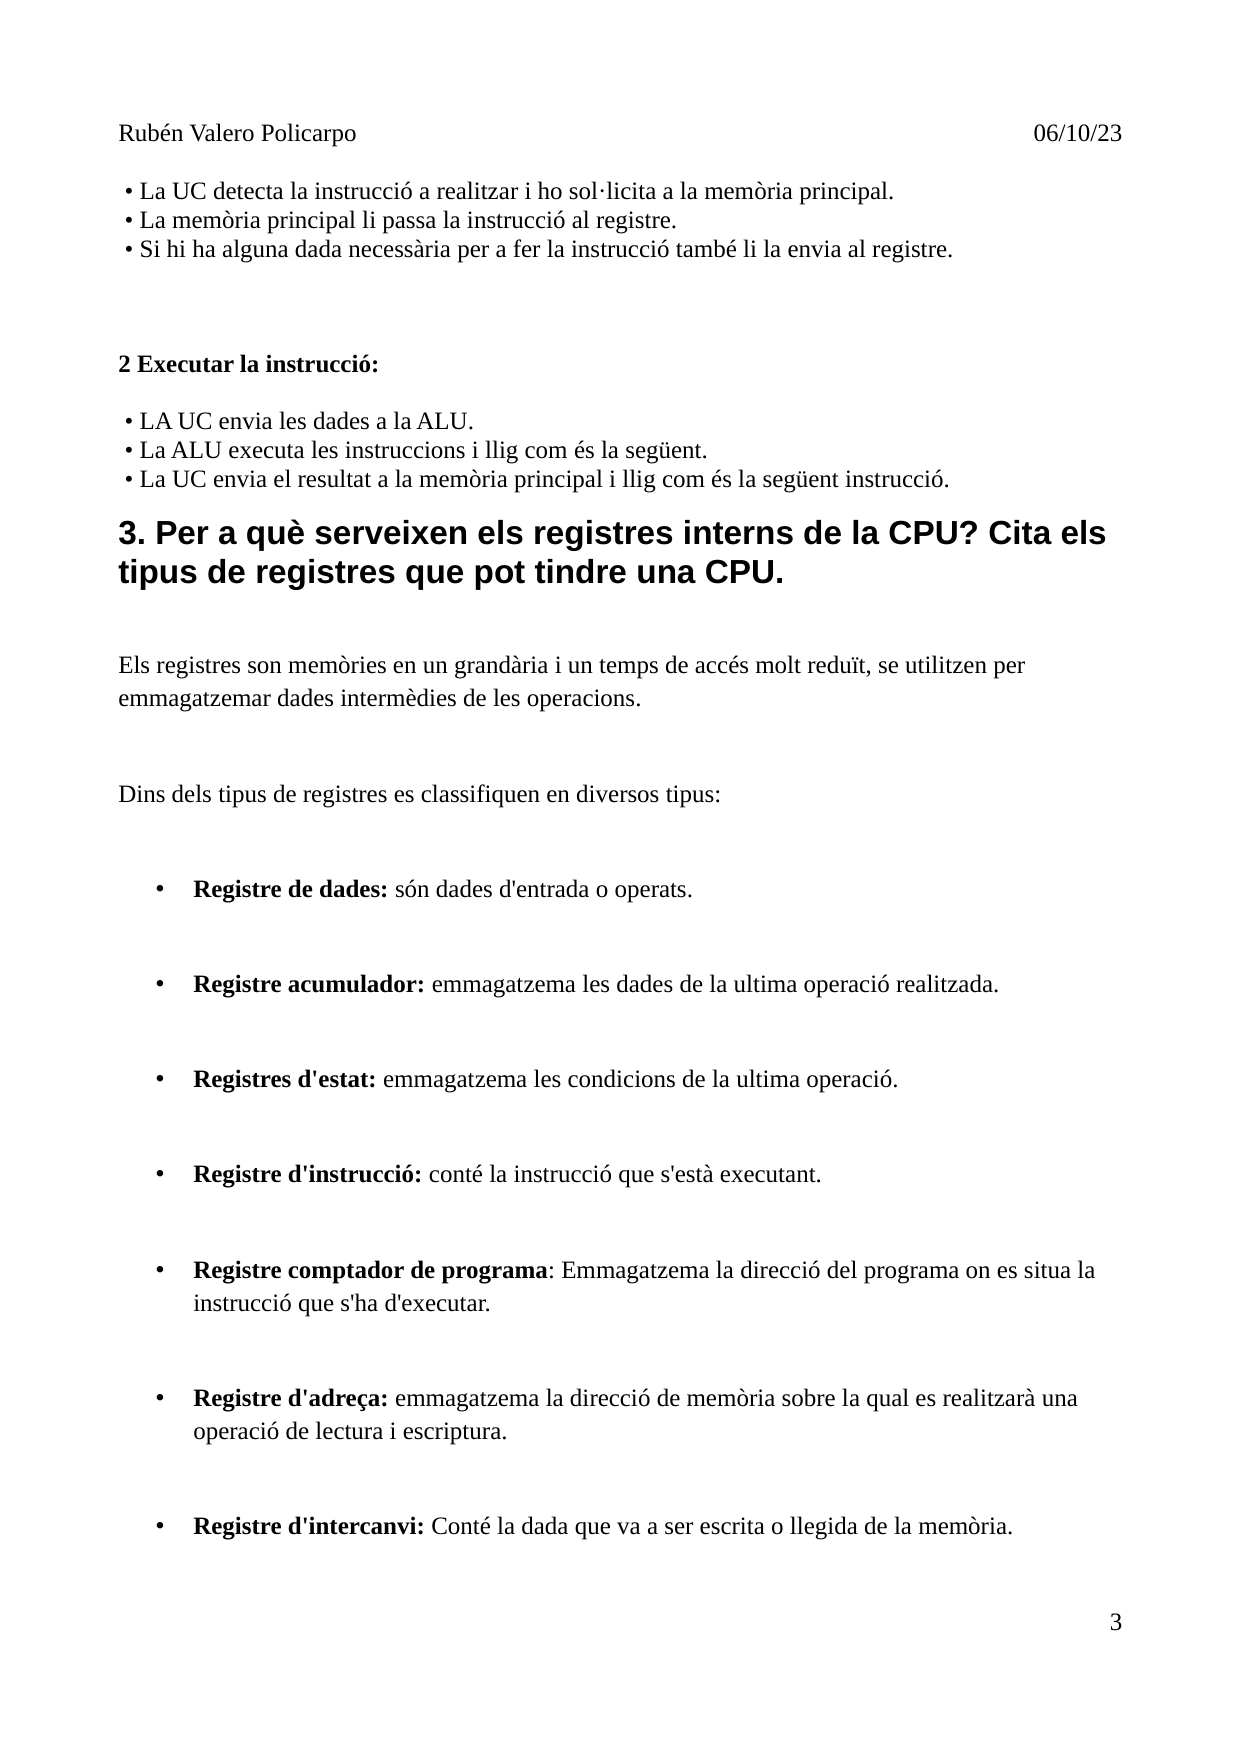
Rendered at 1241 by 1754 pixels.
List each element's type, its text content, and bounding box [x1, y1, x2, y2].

list Registre d'instrucció: conté la instrucció que s'està executant. [156, 1159, 1122, 1188]
text • La ALU executa les instruccions i llig com és la següent. [118, 435, 1122, 464]
text Dins dels tipus de registres es classifiquen en diversos tipus: [118, 779, 1122, 807]
text • La UC envia el resultat a la memòria principal i llig com és la següent instrucció. [118, 464, 1122, 493]
list Registre d'adreça: emmagatzema la direcció de memòria sobre la qual es realitzarà una operació de lectura i escriptura. [156, 1383, 1122, 1445]
list Registre d'intercanvi: Conté la dada que va a ser escrita o llegida de la memòria. [156, 1511, 1122, 1540]
subtitle 3. Per a què serveixen els registres interns de la CPU? Cita els tipus de registres que pot tindre una CPU. [118, 513, 1122, 590]
text 2 Executar la instrucció: [118, 349, 1122, 378]
list Registre de dades: són dades d'entrada o operats. [156, 874, 1122, 903]
text • Si hi ha alguna dada necessària per a fer la instrucció també li la envia al registre. [118, 234, 1122, 263]
text • La memòria principal li passa la instrucció al registre. [118, 205, 1122, 234]
text • La UC detecta la instrucció a realitzar i ho sol·licita a la memòria principal. [118, 176, 1122, 205]
list Registre acumulador: emmagatzema les dades de la ultima operació realitzada. [156, 969, 1122, 998]
list Registre comptador de programa: Emmagatzema la direcció del programa on es situa la instrucció que s'ha d'executar. [156, 1255, 1122, 1316]
list Registres d'estat: emmagatzema les condicions de la ultima operació. [156, 1064, 1122, 1093]
text • LA UC envia les dades a la ALU. [118, 406, 1122, 435]
text Els registres son memòries en un grandària i un temps de accés molt reduït, se utilitzen per emmagatzemar dades intermèdies de les operacions. [118, 650, 1122, 712]
